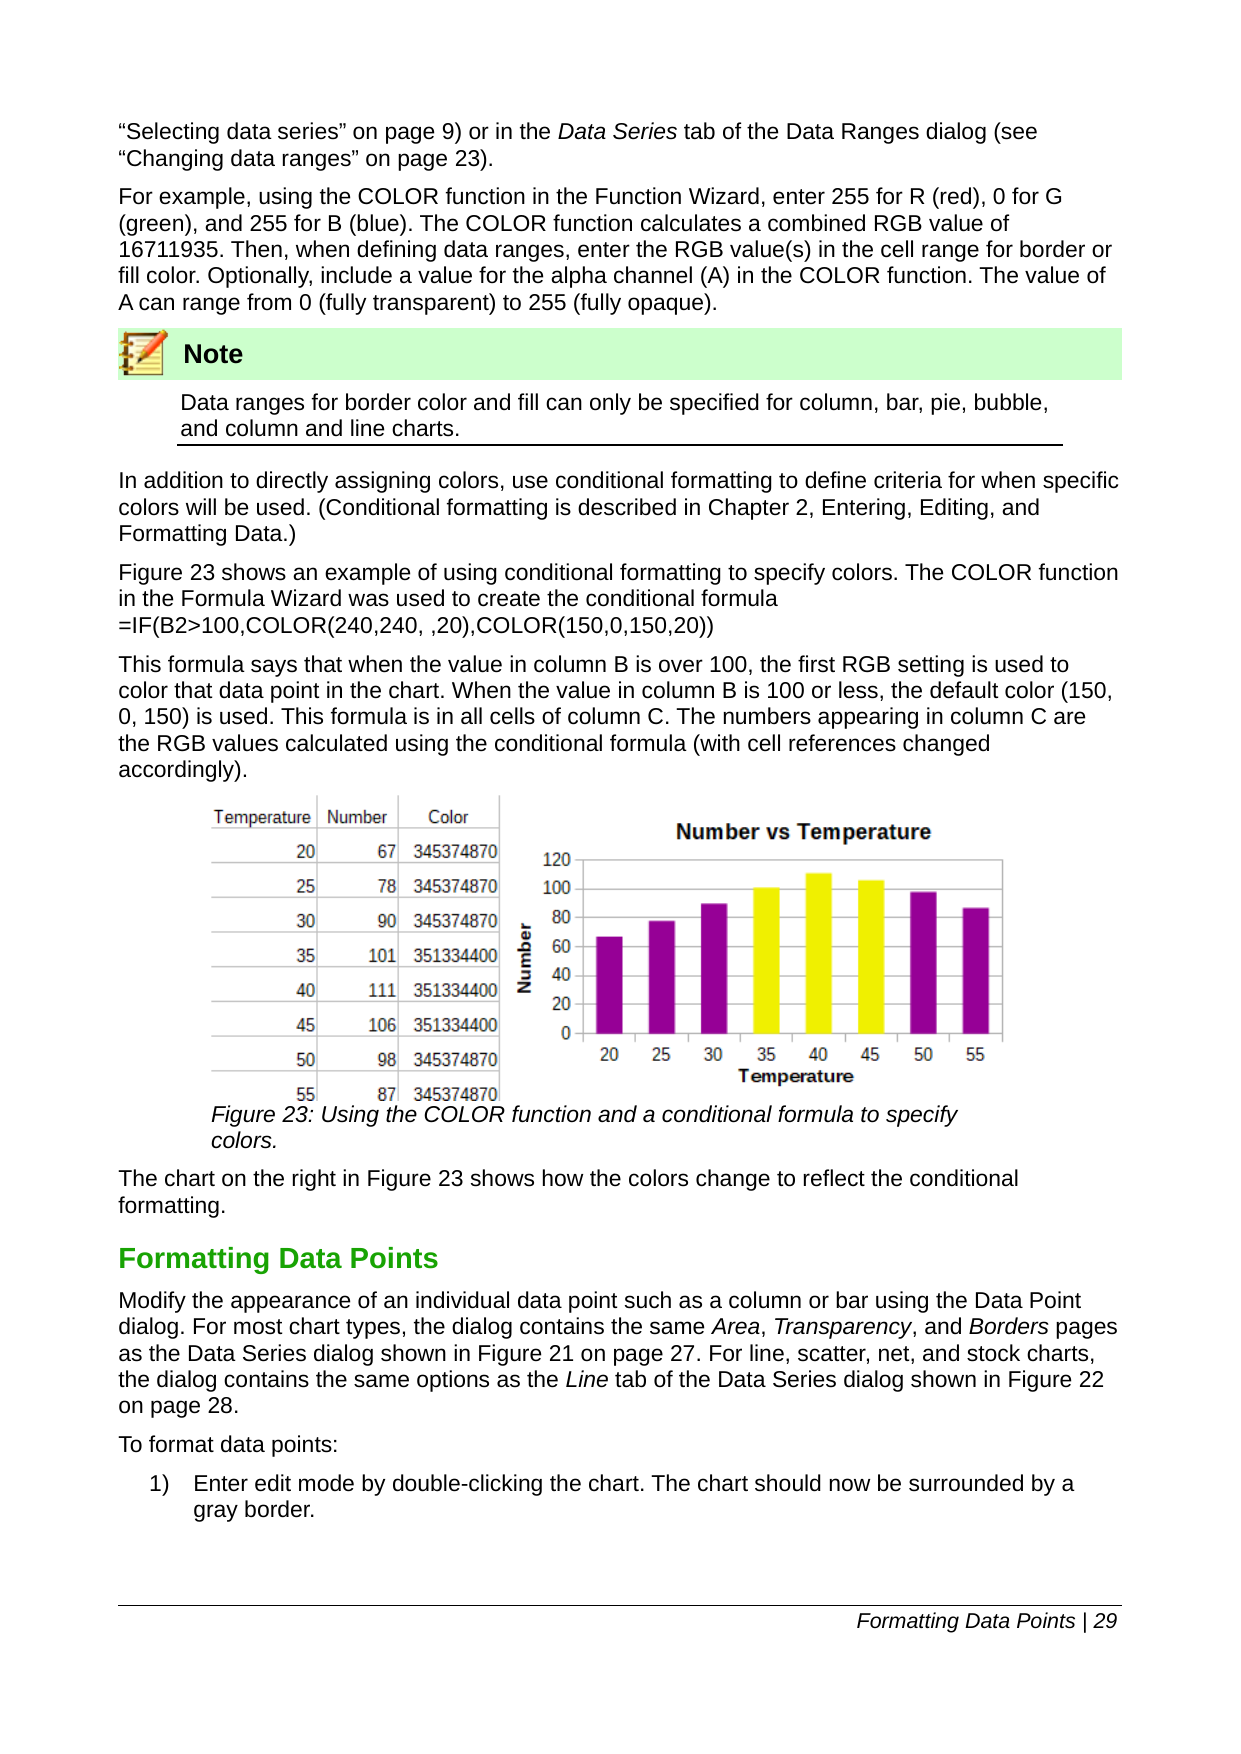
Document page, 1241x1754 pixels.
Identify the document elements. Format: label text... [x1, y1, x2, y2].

text To format data points: [118, 1431, 1122, 1457]
text Data ranges for border color and fill can only be specified for column, bar, pie, bubble, and column and line charts. [177, 386, 1063, 444]
text The chart on the right in Figure 23 shows how the colors change to reflect the conditional formatting. [118, 1165, 1122, 1218]
text This formula says that when the value in column B is over 100, the first RGB setting is used to color that data point in the chart. When the value in column B is 100 or less, the default color (150, 0, 150) is used. This formula is in all cells of column C. The numbers appearing in column C are the RGB values calculated using the conditional formula (with cell references changed accordingly). [118, 651, 1122, 782]
text Figure 23: Using the COLOR function and a conditional formula to specify colors. [211, 1101, 1029, 1153]
text In addition to directly assigning colors, use conditional formatting to define criteria for when specific colors will be used. (Conditional formatting is described in Chapter 2, Entering, Editing, and Formatting Data.) [118, 467, 1122, 547]
text “Selecting data series” on page 9) or in the Data Series tab of the Data Ranges dialog (see “Changing data ranges” on page 23). [118, 118, 1122, 171]
list Enter edit mode by double-clicking the chart. The chart should now be surrounded by a gray border. [169, 1470, 1122, 1523]
subtitle Note [118, 328, 1122, 380]
picture [210, 795, 1030, 1101]
text Figure 23 shows an example of using conditional formatting to specify colors. The COLOR function in the Formula Wizard was used to create the conditional formula =IF(B2>100,COLOR(240,240, ,20),COLOR(150,0,150,20)) [118, 559, 1122, 638]
text For example, using the COLOR function in the Function Wizard, enter 255 for R (red), 0 for G (green), and 255 for B (blue). The COLOR function calculates a combined RGB value of 16711935. Then, when defining data ranges, enter the RGB value(s) in the cell range for border or fill color. Optionally, include a value for the alpha channel (A) in the COLOR function. The value of A can range from 0 (fully transparent) to 255 (fully opaque). [118, 183, 1122, 315]
picture [119, 328, 170, 379]
subtitle Formatting Data Points [118, 1242, 1122, 1275]
text Modify the appearance of an individual data point such as a column or bar using the Data Point dialog. For most chart types, the dialog contains the same Area, Transparency, and Borders pages as the Data Series dialog shown in Figure 21 on page 27. For line, scatter, net, and stock charts, the dialog contains the same options as the Line tab of the Data Series dialog shown in Figure 22 on page 28. [118, 1287, 1122, 1419]
